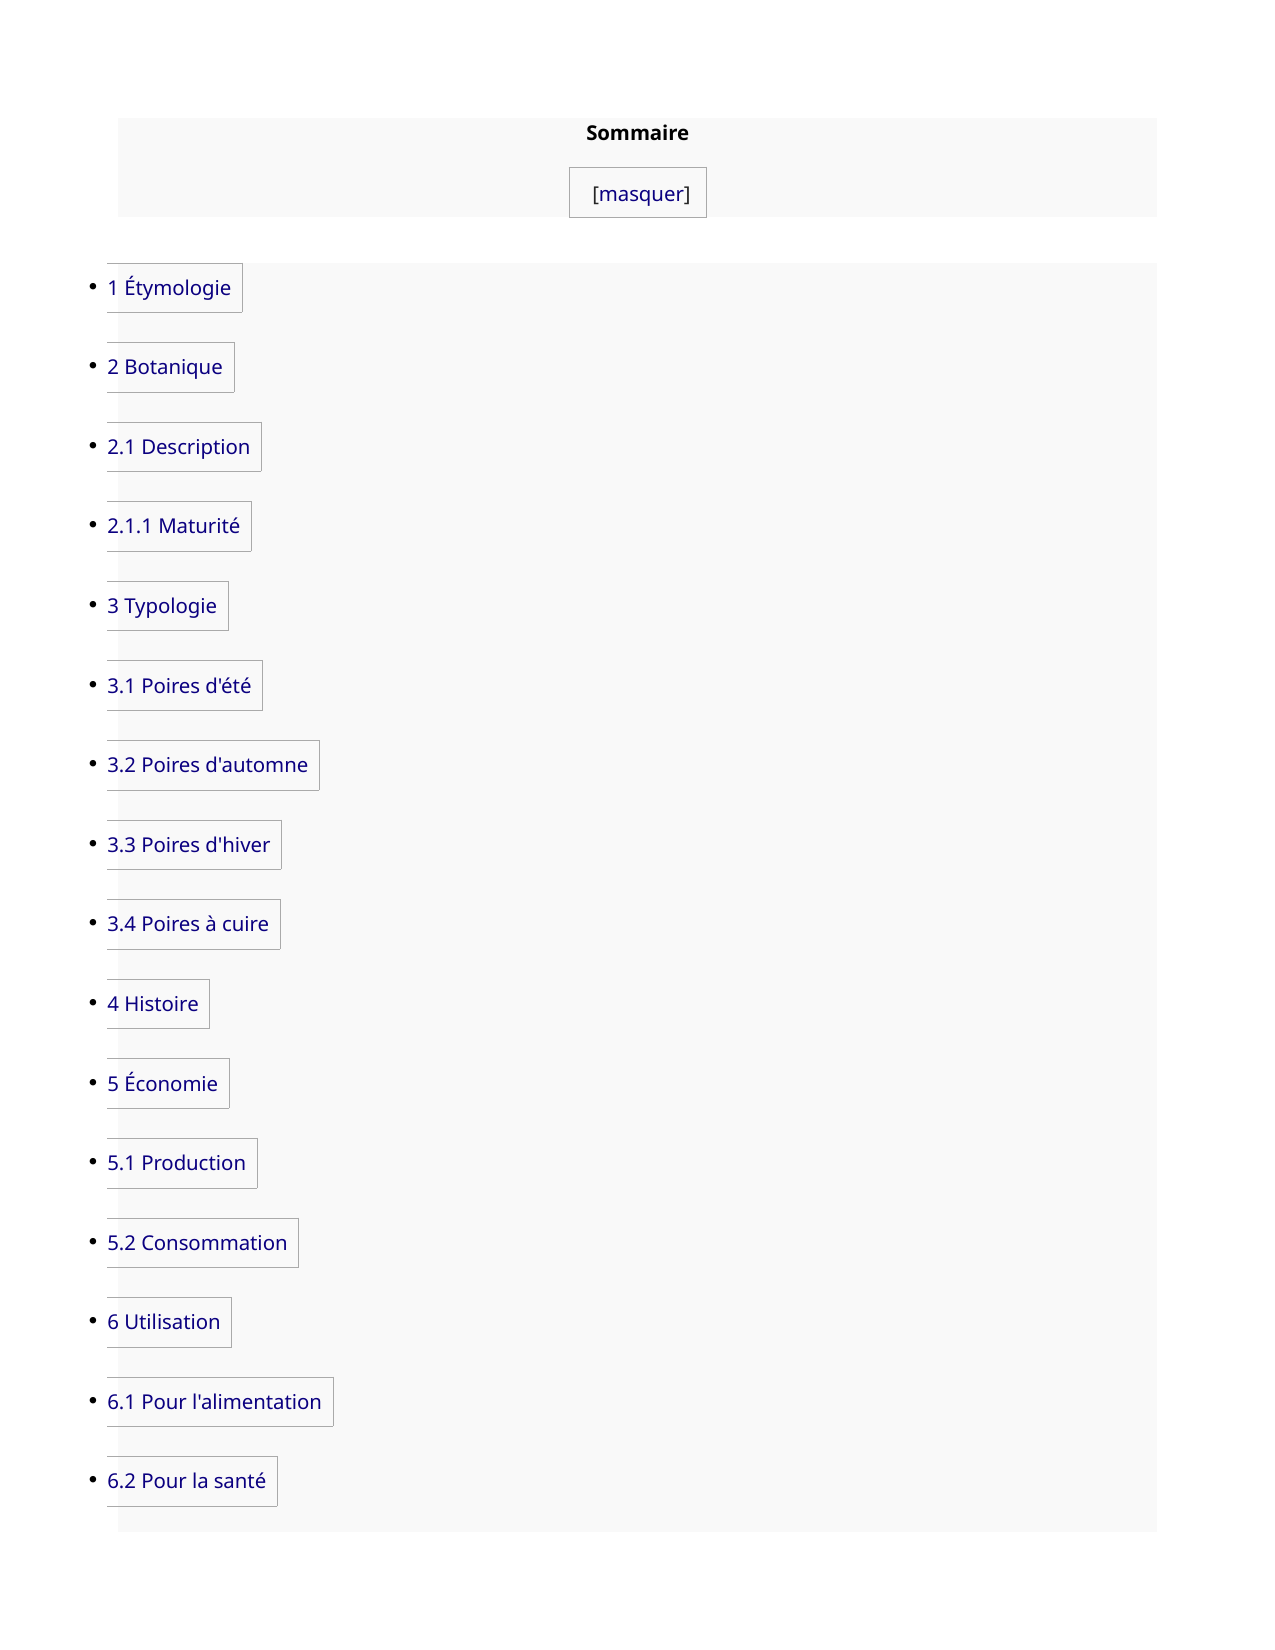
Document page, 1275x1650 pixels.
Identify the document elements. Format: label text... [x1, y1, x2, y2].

list 3.3 Poires d'hiver [118, 821, 281, 869]
list 3.3 Poires d'hiver [282, 819, 1157, 869]
subtitle Sommaire [118, 118, 1157, 146]
list 5 Économie [230, 1058, 1157, 1108]
list 4 Histoire [210, 979, 1157, 1028]
list 6.1 Pour l'alimentation [118, 1378, 333, 1426]
list 2 Botanique [118, 343, 234, 392]
list 3.1 Poires d'été [263, 660, 1157, 710]
list 3.1 Poires d'été [118, 661, 262, 710]
list 2.1.1 Maturité [252, 501, 1157, 551]
list 1 Étymologie [243, 262, 1157, 312]
list 5.1 Production [118, 1139, 257, 1188]
list 3.4 Poires à cuire [118, 900, 280, 949]
list 1 Étymologie [118, 264, 242, 312]
list 5.2 Consommation [118, 1219, 298, 1267]
list 5.2 Consommation [299, 1217, 1157, 1267]
list 6 Utilisation [232, 1297, 1157, 1347]
list 6.2 Pour la santé [278, 1456, 1157, 1506]
list 3.4 Poires à cuire [281, 899, 1157, 949]
list 2.1 Description [262, 422, 1157, 471]
list 2.1 Description [118, 423, 261, 471]
text [707, 167, 1157, 217]
list 3 Typologie [229, 581, 1157, 631]
text [118, 167, 569, 217]
list 3 Typologie [118, 582, 228, 630]
list 5 Économie [118, 1059, 229, 1108]
list 6 Utilisation [118, 1298, 231, 1347]
list 2.1.1 Maturité [118, 502, 251, 551]
list 3.2 Poires d'automne [118, 741, 319, 790]
list 2 Botanique [235, 342, 1157, 392]
list 6.1 Pour l'alimentation [334, 1377, 1157, 1426]
text [masquer] [570, 168, 706, 217]
list 5.1 Production [258, 1138, 1157, 1188]
list 4 Histoire [118, 980, 209, 1028]
list 3.2 Poires d'automne [320, 740, 1157, 790]
list 6.2 Pour la santé [118, 1457, 277, 1506]
